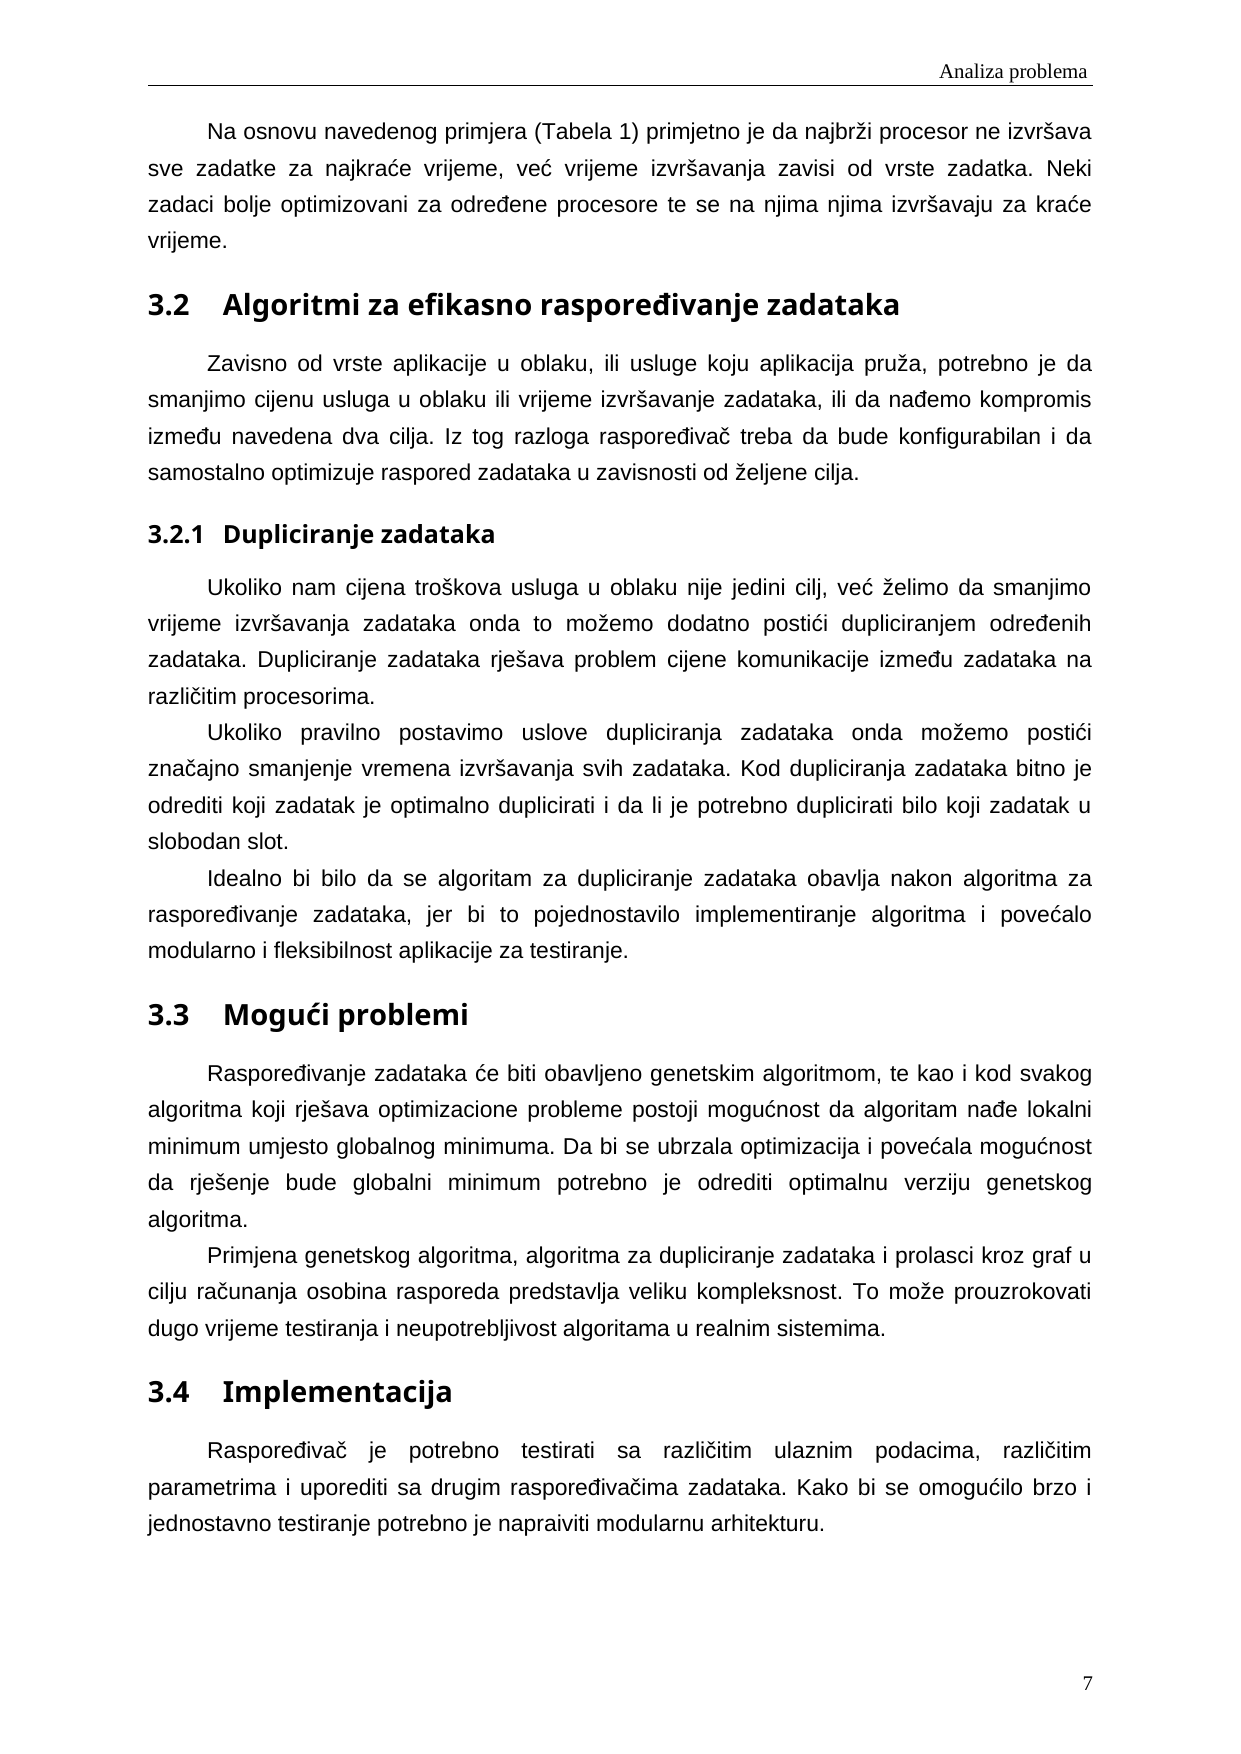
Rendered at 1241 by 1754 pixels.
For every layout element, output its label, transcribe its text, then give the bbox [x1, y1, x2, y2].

subtitle Implementacija [148, 1372, 1093, 1411]
subtitle Mogući problemi [148, 994, 1093, 1034]
text Idealno bi bilo da se algoritam za dupliciranje zadataka obavlja nakon algoritma za raspoređivanje zadataka, jer bi to pojednostavilo implementiranje algoritma i povećalo modularno i fleksibilnost aplikacije za testiranje. [148, 864, 1093, 963]
text Raspoređivanje zadataka će biti obavljeno genetskim algoritmom, te kao i kod svakog algoritma koji rješava optimizacione probleme postoji mogućnost da algoritam nađe lokalni minimum umjesto globalnog minimuma. Da bi se ubrzala optimizacija i povećala mogućnost da rješenje bude globalni minimum potrebno je odrediti optimalnu verziju genetskog algoritma. [148, 1060, 1093, 1232]
text Ukoliko nam cijena troškova usluga u oblaku nije jedini cilj, već želimo da smanjimo vrijeme izvršavanja zadataka onda to možemo dodatno postići dupliciranjem određenih zadataka. Dupliciranje zadataka rješava problem cijene komunikacije između zadataka na različitim procesorima. [148, 574, 1093, 709]
subtitle Dupliciranje zadataka [148, 516, 1093, 550]
text Raspoređivač je potrebno testirati sa različitim ulaznim podacima, različitim parametrima i uporediti sa drugim raspoređivačima zadataka. Kako bi se omogućilo brzo i jednostavno testiranje potrebno je napraiviti modularnu arhitekturu. [148, 1437, 1093, 1537]
text Ukoliko pravilno postavimo uslove dupliciranja zadataka onda možemo postići značajno smanjenje vremena izvršavanja svih zadataka. Kod dupliciranja zadataka bitno je odrediti koji zadatak je optimalno duplicirati i da li je potrebno duplicirati bilo koji zadatak u slobodan slot. [148, 719, 1093, 854]
text Na osnovu navedenog primjera (Tabela 1) primjetno je da najbrži procesor ne izvršava sve zadatke za najkraće vrijeme, već vrijeme izvršavanja zavisi od vrste zadatka. Neki zadaci bolje optimizovani za određene procesore te se na njima njima izvršavaju za kraće vrijeme. [148, 118, 1093, 253]
text Primjena genetskog algoritma, algoritma za dupliciranje zadataka i prolasci kroz graf u cilju računanja osobina rasporeda predstavlja veliku kompleksnost. To može prouzrokovati dugo vrijeme testiranja i neupotrebljivost algoritama u realnim sistemima. [148, 1242, 1093, 1341]
subtitle Algoritmi za efikasno raspoređivanje zadataka [148, 284, 1093, 324]
text Zavisno od vrste aplikacije u oblaku, ili usluge koju aplikacija pruža, potrebno je da smanjimo cijenu usluga u oblaku ili vrijeme izvršavanje zadataka, ili da nađemo kompromis između navedena dva cilja. Iz tog razloga raspoređivač treba da bude konfigurabilan i da samostalno optimizuje raspored zadataka u zavisnosti od željene cilja. [148, 350, 1093, 486]
